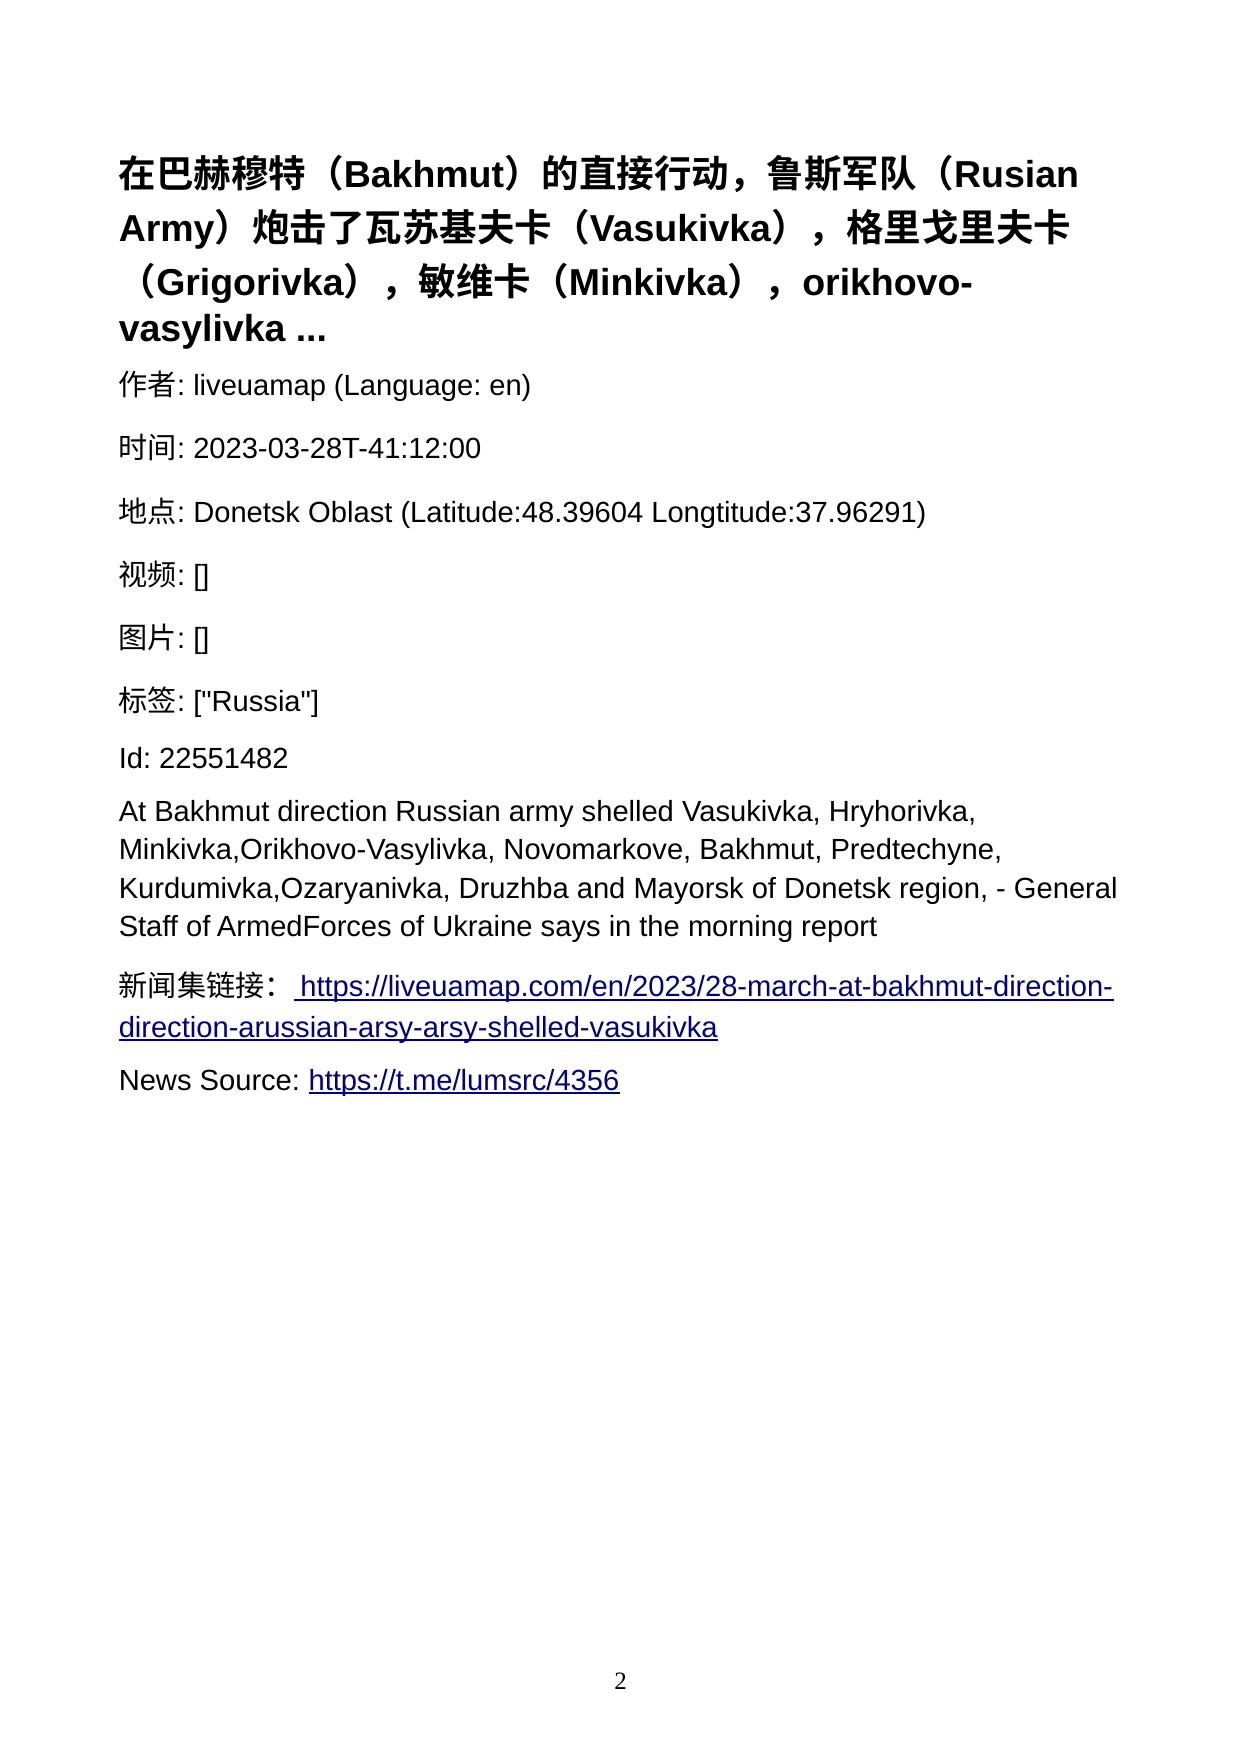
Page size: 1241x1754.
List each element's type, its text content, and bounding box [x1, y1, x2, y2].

text News Source: https://t.me/lumsrc/4356 [118, 1063, 1122, 1097]
text 时间: 2023-03-28T-41:12:00 [118, 425, 1122, 467]
text At Bakhmut direction Russian army shelled Vasukivka, Hryhorivka, Minkivka,Orikhovo-Vasylivka, Novomarkove, Bakhmut, Predtechyne, Kurdumivka,Ozaryanivka, Druzhba and Mayorsk of Donetsk region, - General Staff of ArmedForces of Ukraine says in the morning report [118, 794, 1122, 943]
text 作者: liveuamap (Language: en) [118, 362, 1122, 404]
text 地点: Donetsk Oblast (Latitude:48.39604 Longtitude:37.96291) [118, 488, 1122, 531]
text 图片: [] [118, 614, 1122, 657]
text 新闻集链接： https://liveuamap.com/en/2023/28-march-at-bakhmut-direction-direction-arussian-arsy-arsy-shelled-vasukivka [118, 963, 1122, 1043]
text 标签: ["Russia"] [118, 678, 1122, 720]
text Id: 22551482 [118, 741, 1122, 774]
subtitle 在巴赫穆特（Bakhmut）的直接行动，鲁斯军队（Rusian Army）炮击了瓦苏基夫卡（Vasukivka），格里戈里夫卡（Grigorivka），敏维卡（Minkivka），orikhovo-vasylivka ... [118, 143, 1122, 349]
text 视频: [] [118, 551, 1122, 594]
